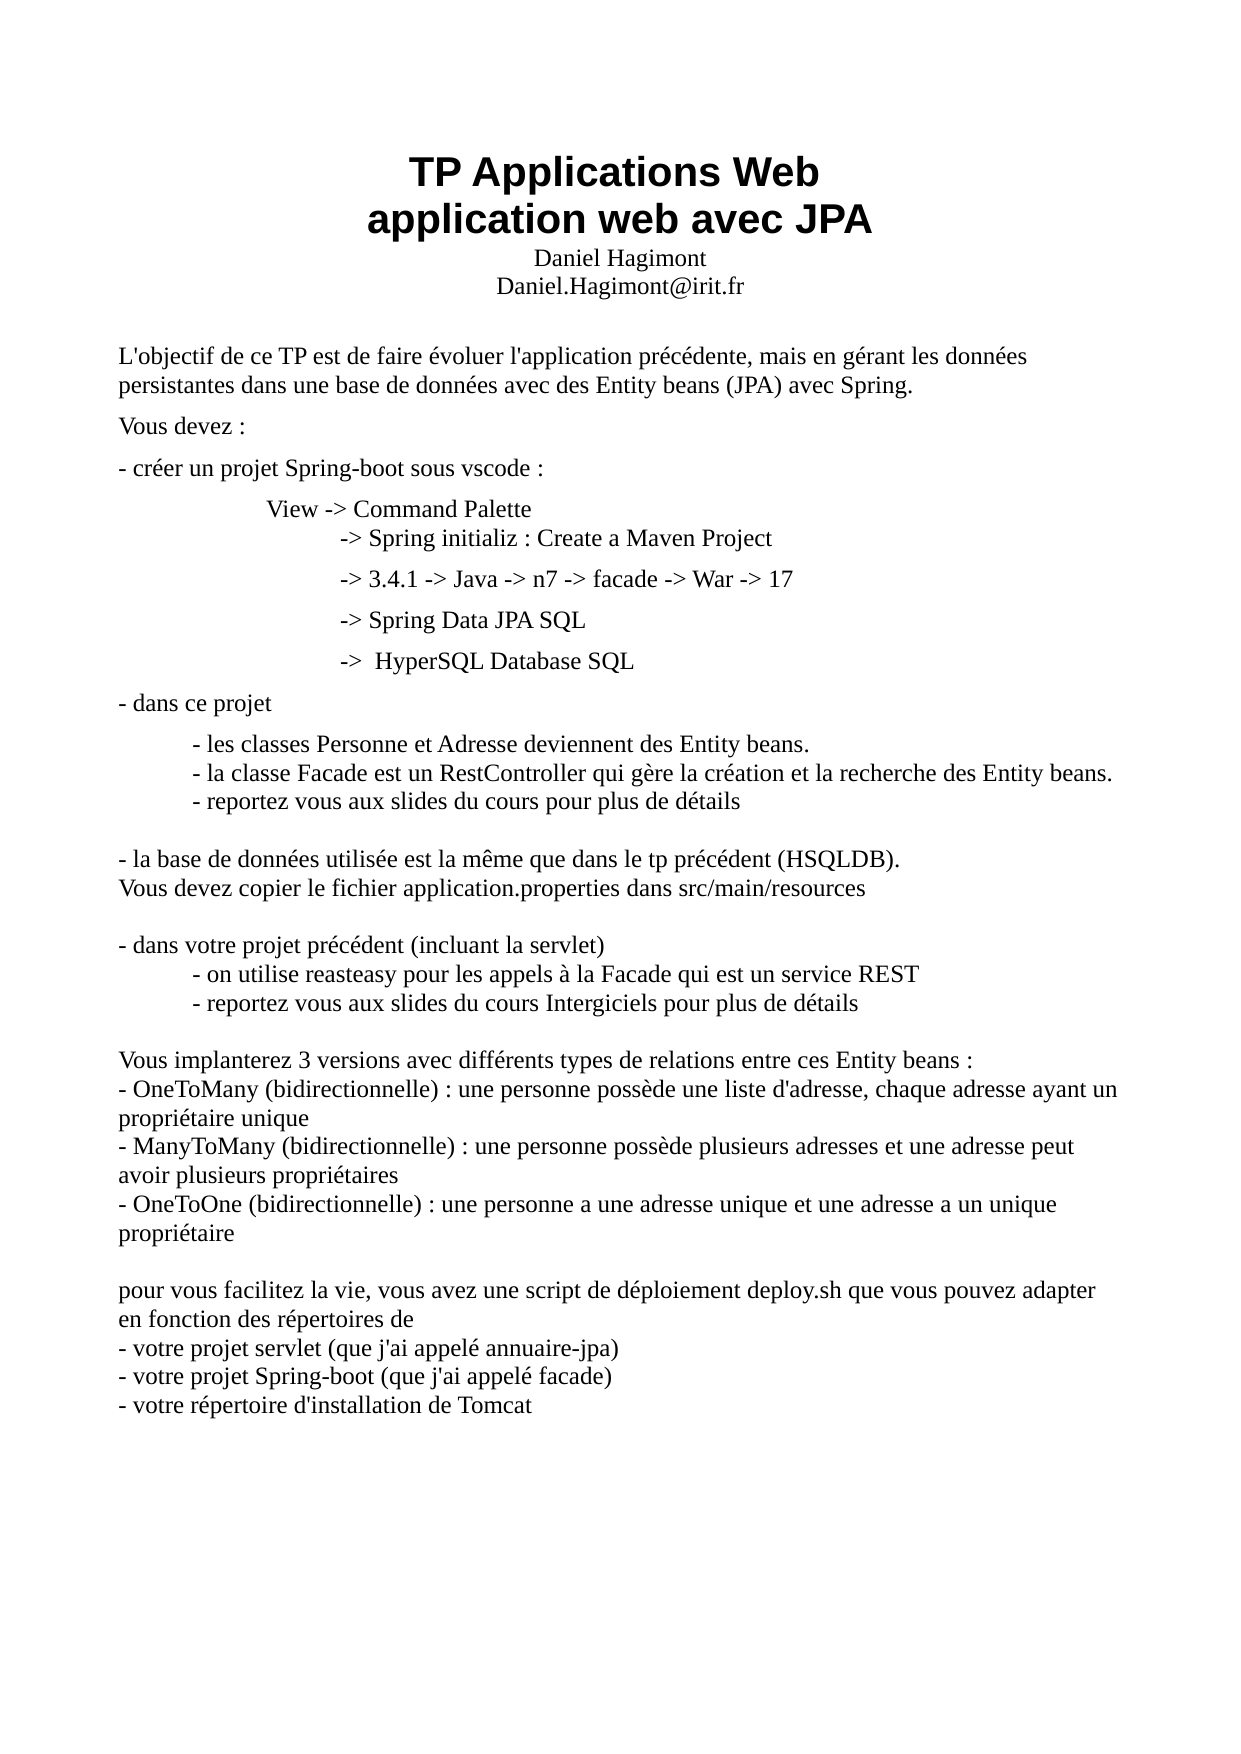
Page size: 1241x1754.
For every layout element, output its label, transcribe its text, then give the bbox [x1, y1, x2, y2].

text - votre projet servlet (que j'ai appelé annuaire-jpa) [118, 1333, 1122, 1361]
text - créer un projet Spring-boot sous vscode : [118, 453, 1122, 481]
text - reportez vous aux slides du cours pour plus de détails [118, 786, 1122, 815]
subtitle application web avec JPA [118, 195, 1122, 243]
text L'objectif de ce TP est de faire évoluer l'application précédente, mais en gérant les données persistantes dans une base de données avec des Entity beans (JPA) avec Spring. [118, 341, 1122, 399]
text - les classes Personne et Adresse deviennent des Entity beans. [118, 729, 1122, 758]
text Vous devez copier le fichier application.properties dans src/main/resources [118, 873, 1122, 901]
text Vous implanterez 3 versions avec différents types de relations entre ces Entity beans : [118, 1045, 1122, 1074]
text Vous devez : [118, 411, 1122, 440]
text - OneToMany (bidirectionnelle) : une personne possède une liste d'adresse, chaque adresse ayant un propriétaire unique [118, 1074, 1122, 1131]
text - votre répertoire d'installation de Tomcat [118, 1390, 1122, 1419]
text - la classe Facade est un RestController qui gère la création et la recherche des Entity beans. [118, 758, 1122, 786]
text View -> Command Palette [118, 494, 1122, 523]
text Daniel Hagimont [118, 243, 1122, 271]
subtitle TP Applications Web [118, 147, 1122, 195]
text -> 3.4.1 -> Java -> n7 -> facade -> War -> 17 [118, 564, 1122, 593]
text - la base de données utilisée est la même que dans le tp précédent (HSQLDB). [118, 844, 1122, 873]
text pour vous facilitez la vie, vous avez une script de déploiement deploy.sh que vous pouvez adapter en fonction des répertoires de [118, 1275, 1122, 1333]
text Daniel.Hagimont@irit.fr [118, 271, 1122, 300]
text - on utilise reasteasy pour les appels à la Facade qui est un service REST [118, 959, 1122, 988]
text - ManyToMany (bidirectionnelle) : une personne possède plusieurs adresses et une adresse peut avoir plusieurs propriétaires [118, 1131, 1122, 1189]
text - dans ce projet [118, 688, 1122, 716]
text - dans votre projet précédent (incluant la servlet) [118, 930, 1122, 959]
text -> HyperSQL Database SQL [118, 646, 1122, 675]
text - OneToOne (bidirectionnelle) : une personne a une adresse unique et une adresse a un unique propriétaire [118, 1189, 1122, 1246]
text -> Spring Data JPA SQL [118, 605, 1122, 634]
text - reportez vous aux slides du cours Intergiciels pour plus de détails [118, 988, 1122, 1016]
text -> Spring initializ : Create a Maven Project [118, 523, 1122, 551]
text - votre projet Spring-boot (que j'ai appelé facade) [118, 1361, 1122, 1390]
